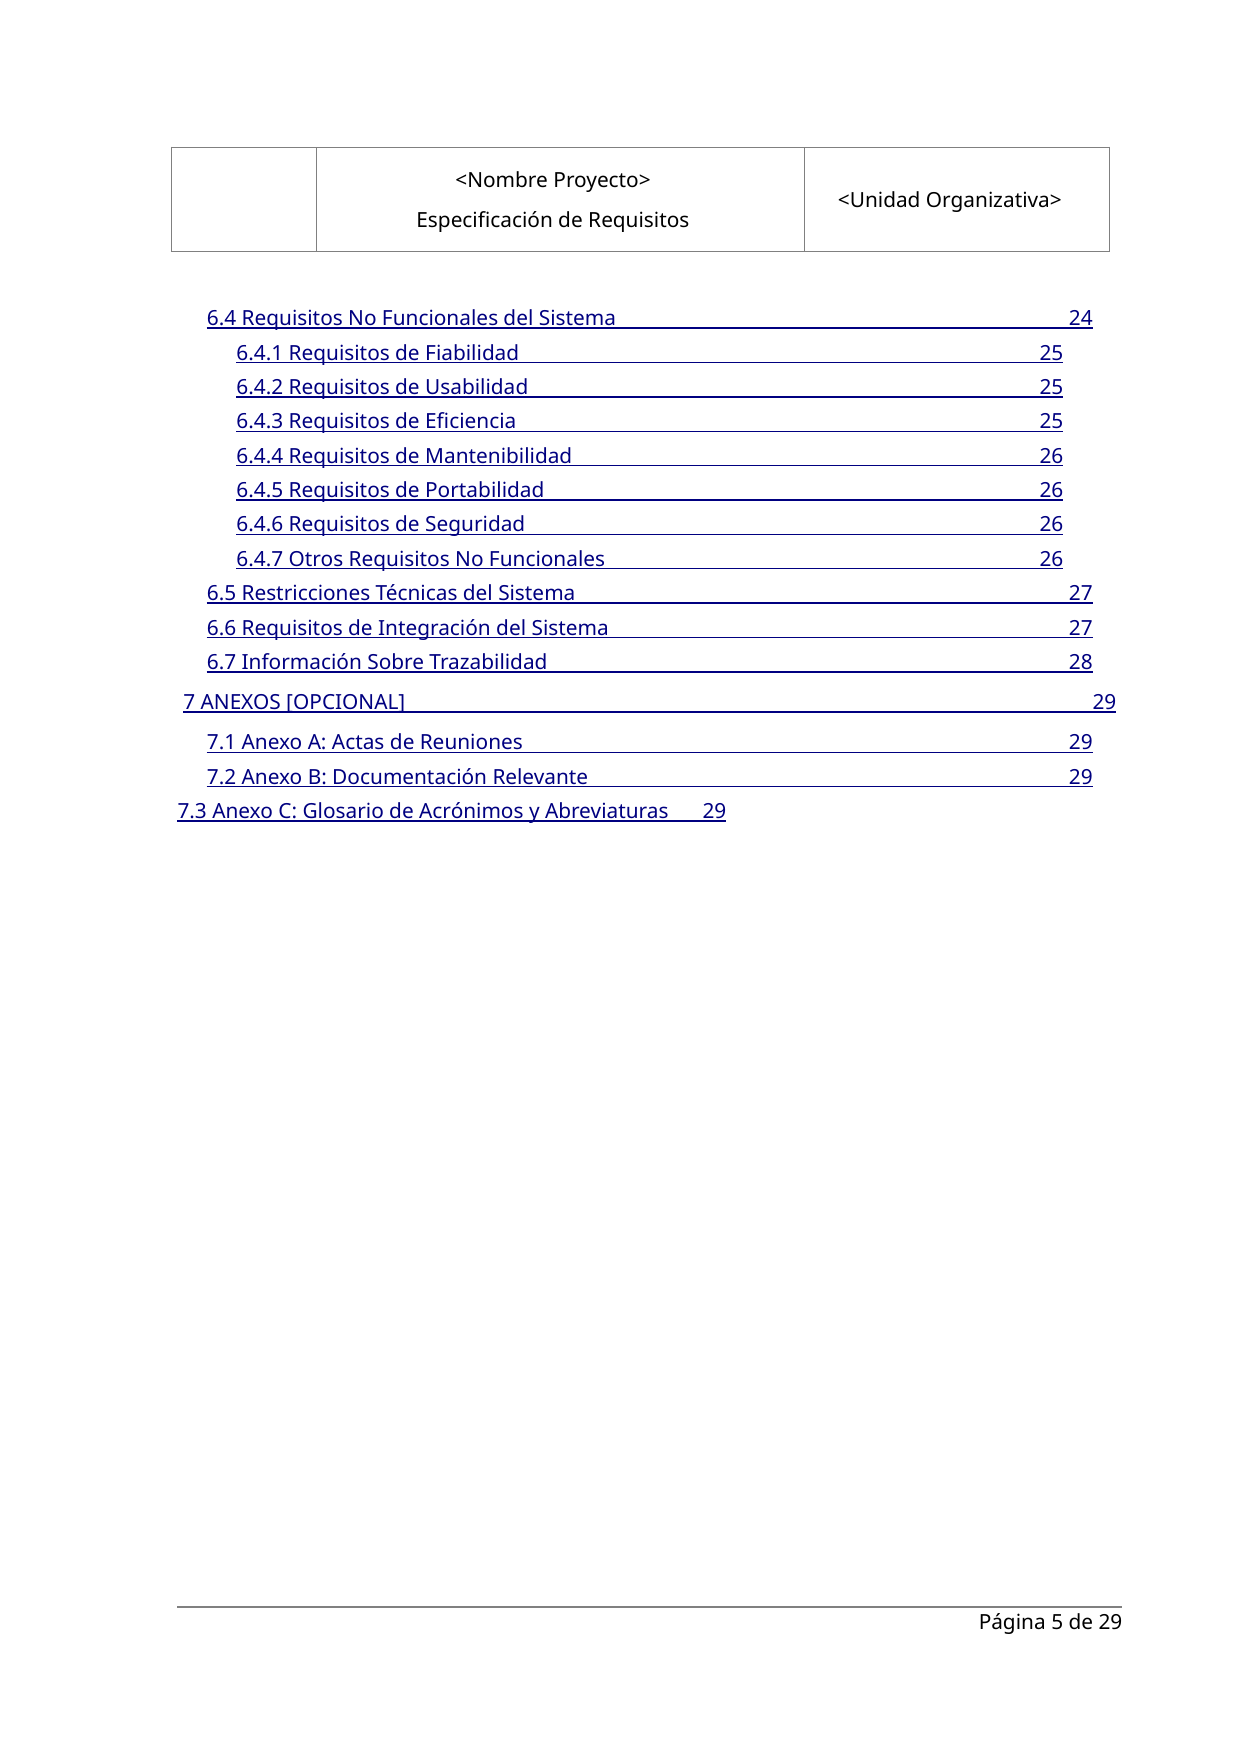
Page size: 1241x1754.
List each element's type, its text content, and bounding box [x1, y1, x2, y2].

text 6.4.6 Requisitos de Seguridad 26 [236, 509, 1122, 538]
text 6.4.5 Requisitos de Portabilidad 26 [236, 475, 1122, 504]
text 6.6 Requisitos de Integración del Sistema 27 [207, 613, 1122, 641]
text 6.4.4 Requisitos de Mantenibilidad 26 [236, 441, 1122, 469]
text 6.4.2 Requisitos de Usabilidad 25 [236, 372, 1122, 401]
text 6.7 Información Sobre Trazabilidad 28 [207, 647, 1122, 676]
text 7.3 Anexo C: Glosario de Acrónimos y Abreviaturas 29 [177, 796, 1122, 825]
text 6.4.1 Requisitos de Fiabilidad 25 [236, 338, 1122, 366]
text 7.2 Anexo B: Documentación Relevante 29 [207, 762, 1122, 790]
text 6.5 Restricciones Técnicas del Sistema 27 [207, 578, 1122, 607]
text 7.1 Anexo A: Actas de Reuniones 29 [207, 727, 1122, 756]
text 6.4.7 Otros Requisitos No Funcionales 26 [236, 544, 1122, 572]
text 6.4 Requisitos No Funcionales del Sistema 24 [207, 303, 1122, 332]
text 6.4.3 Requisitos de Eficiencia 25 [236, 406, 1122, 435]
text 7 ANEXOS [OPCIONAL] 29 [183, 687, 1122, 716]
